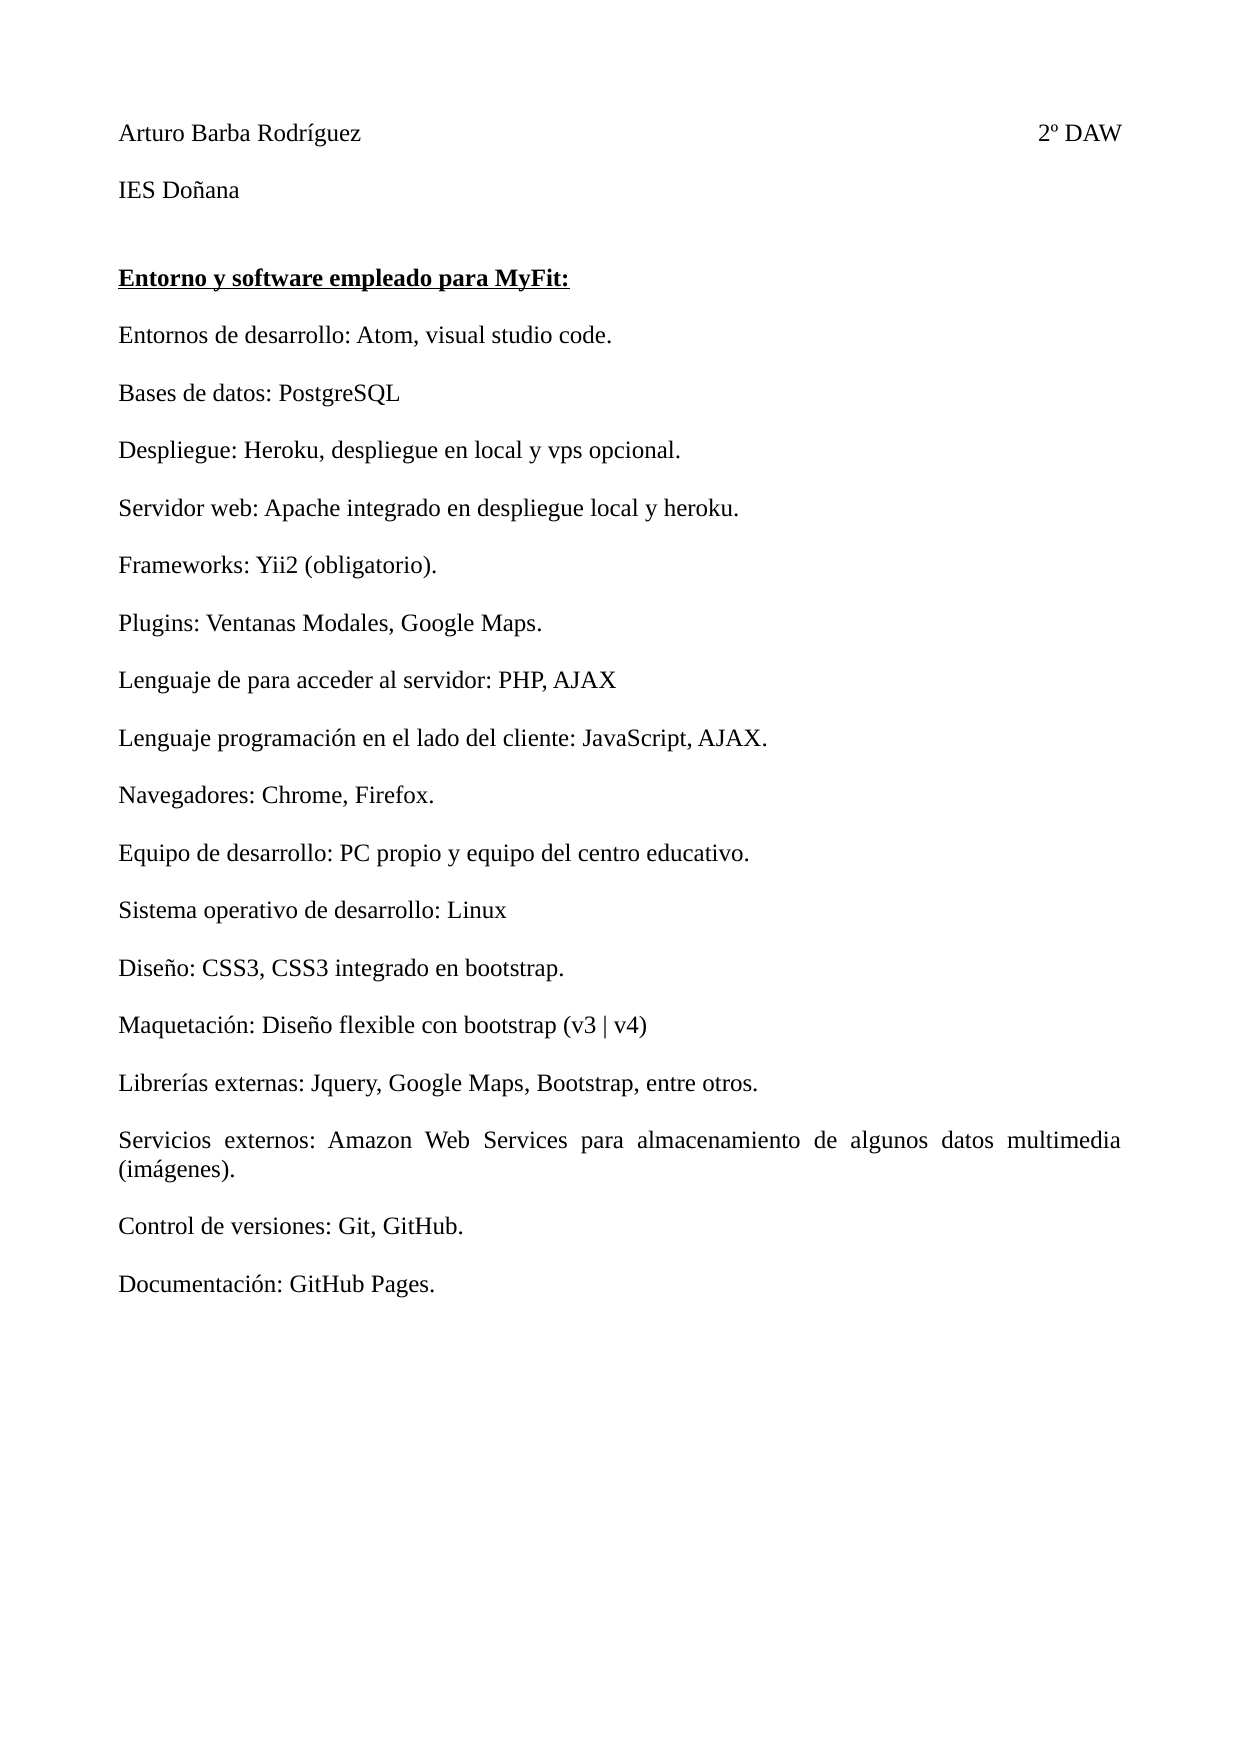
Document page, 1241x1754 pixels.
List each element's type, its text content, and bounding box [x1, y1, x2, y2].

text Diseño: CSS3, CSS3 integrado en bootstrap. [118, 953, 1122, 981]
text Documentación: GitHub Pages. [118, 1269, 1122, 1298]
text Control de versiones: Git, GitHub. [118, 1211, 1122, 1240]
text Servicios externos: Amazon Web Services para almacenamiento de algunos datos multimedia (imágenes). [118, 1125, 1122, 1183]
text Bases de datos: PostgreSQL [118, 378, 1122, 406]
text Librerías externas: Jquery, Google Maps, Bootstrap, entre otros. [118, 1068, 1122, 1096]
text Plugins: Ventanas Modales, Google Maps. [118, 608, 1122, 636]
text Entornos de desarrollo: Atom, visual studio code. [118, 320, 1122, 349]
text Lenguaje de para acceder al servidor: PHP, AJAX [118, 665, 1122, 694]
text Sistema operativo de desarrollo: Linux [118, 895, 1122, 924]
text Lenguaje programación en el lado del cliente: JavaScript, AJAX. [118, 723, 1122, 751]
text Navegadores: Chrome, Firefox. [118, 780, 1122, 809]
text Maquetación: Diseño flexible con bootstrap (v3 | v4) [118, 1010, 1122, 1039]
text Frameworks: Yii2 (obligatorio). [118, 550, 1122, 579]
text Entorno y software empleado para MyFit: [118, 263, 1122, 291]
text Servidor web: Apache integrado en despliegue local y heroku. [118, 493, 1122, 521]
text Equipo de desarrollo: PC propio y equipo del centro educativo. [118, 838, 1122, 866]
text Despliegue: Heroku, despliegue en local y vps opcional. [118, 435, 1122, 464]
